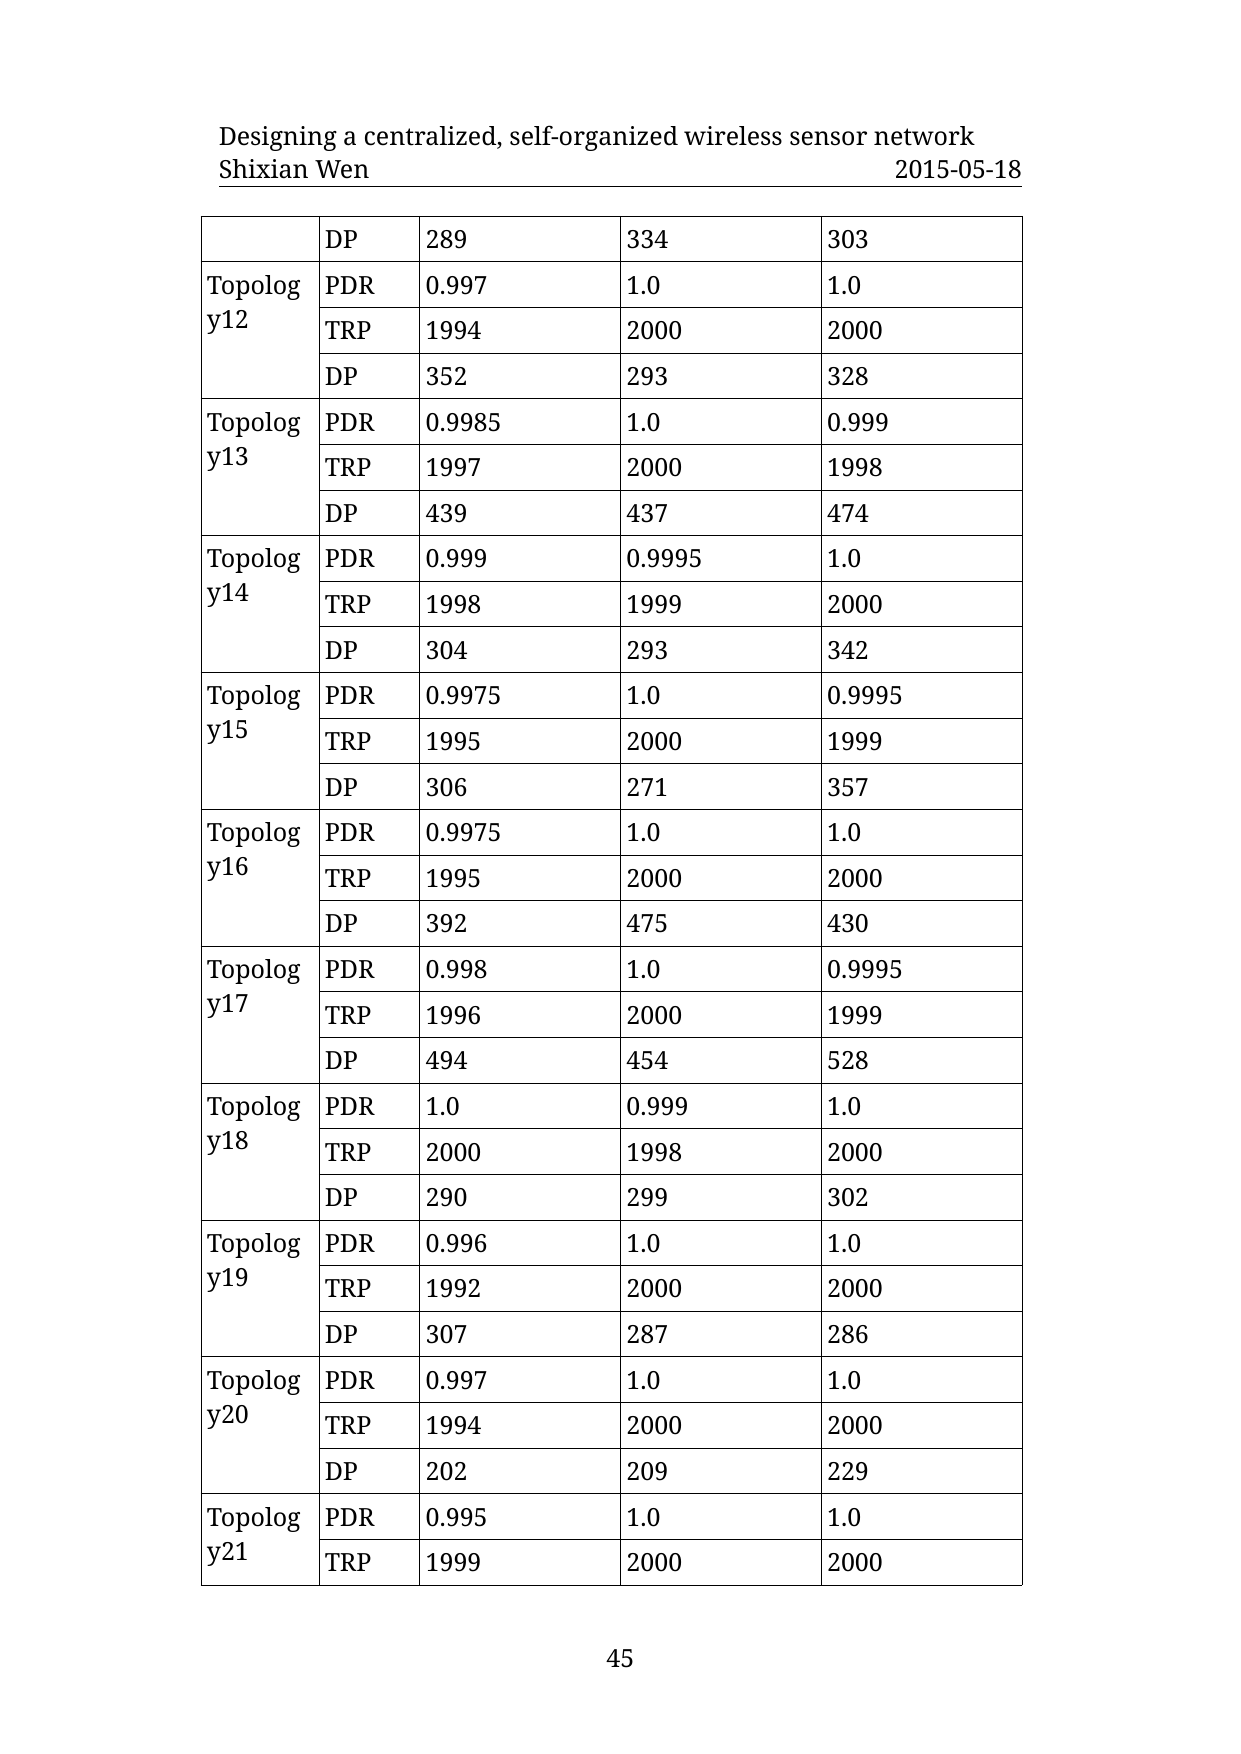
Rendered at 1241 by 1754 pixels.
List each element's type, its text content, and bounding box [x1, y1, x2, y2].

table_cell 0.9995 [621, 536, 821, 581]
table_cell 0.999 [420, 536, 620, 581]
table_cell 1998 [822, 445, 1022, 489]
table_cell DP [320, 1038, 419, 1083]
table_cell 1.0 [621, 262, 821, 307]
table_cell 2000 [420, 1129, 620, 1174]
table_cell 0.997 [420, 1357, 620, 1402]
table_cell 290 [420, 1175, 620, 1219]
table_cell 0.997 [420, 262, 620, 307]
table_cell 1.0 [621, 1357, 821, 1402]
table_cell TRP [320, 719, 419, 763]
table_cell 2000 [621, 308, 821, 353]
table_cell 430 [822, 901, 1022, 946]
table_cell 293 [621, 354, 821, 398]
table_cell 299 [621, 1175, 821, 1219]
table_cell 1.0 [822, 1494, 1022, 1539]
table_cell PDR [320, 810, 419, 854]
table_cell TRP [320, 1403, 419, 1448]
table_cell 528 [822, 1038, 1022, 1083]
table_cell Topology16 [202, 810, 319, 946]
table_cell 1.0 [621, 810, 821, 854]
table_cell 1.0 [822, 1084, 1022, 1128]
table_cell 2000 [621, 719, 821, 763]
table_cell TRP [320, 1129, 419, 1174]
table_cell 202 [420, 1449, 620, 1493]
table_cell 342 [822, 627, 1022, 672]
table_cell 0.996 [420, 1221, 620, 1265]
table_cell 1998 [420, 582, 620, 626]
table_cell 1.0 [822, 262, 1022, 307]
table_cell TRP [320, 582, 419, 626]
table_cell PDR [320, 1357, 419, 1402]
table_cell 303 [822, 217, 1022, 261]
table_cell DP [320, 354, 419, 398]
table_cell 1.0 [621, 399, 821, 444]
table_cell 475 [621, 901, 821, 946]
table_cell 334 [621, 217, 821, 261]
table_cell 474 [822, 491, 1022, 535]
table_cell 1999 [621, 582, 821, 626]
table_cell TRP [320, 1540, 419, 1584]
table_cell 2000 [621, 992, 821, 1037]
table_cell 2000 [822, 308, 1022, 353]
table_cell 357 [822, 764, 1022, 809]
table_cell DP [320, 217, 419, 261]
table_cell PDR [320, 536, 419, 581]
table_cell DP [320, 1175, 419, 1219]
table_cell 1.0 [621, 673, 821, 718]
table_cell PDR [320, 262, 419, 307]
table_cell 2000 [822, 1129, 1022, 1174]
table_cell DP [320, 491, 419, 535]
table_cell 1994 [420, 308, 620, 353]
table_cell 0.9995 [822, 673, 1022, 718]
table_cell PDR [320, 1221, 419, 1265]
table_cell 1998 [621, 1129, 821, 1174]
table_cell 0.9975 [420, 810, 620, 854]
table_cell 437 [621, 491, 821, 535]
table_cell 1999 [822, 719, 1022, 763]
table_cell PDR [320, 947, 419, 991]
table_cell 1.0 [822, 1221, 1022, 1265]
table_cell 439 [420, 491, 620, 535]
table_cell DP [320, 764, 419, 809]
table_cell 1.0 [420, 1084, 620, 1128]
table_cell DP [320, 901, 419, 946]
table_cell 352 [420, 354, 620, 398]
table_cell 0.9995 [822, 947, 1022, 991]
table_cell 306 [420, 764, 620, 809]
table_cell 1999 [822, 992, 1022, 1037]
table_cell 289 [420, 217, 620, 261]
table_cell 1.0 [621, 1221, 821, 1265]
table_cell Topology21 [202, 1494, 319, 1584]
table_cell 0.9985 [420, 399, 620, 444]
table_cell Topology15 [202, 673, 319, 809]
table_cell 1.0 [621, 947, 821, 991]
table_cell 229 [822, 1449, 1022, 1493]
table_cell 494 [420, 1038, 620, 1083]
table_cell 287 [621, 1312, 821, 1356]
table_cell 2000 [621, 1266, 821, 1311]
table_cell 2000 [621, 1403, 821, 1448]
table_cell [202, 217, 319, 261]
table_cell 1.0 [621, 1494, 821, 1539]
table_cell 293 [621, 627, 821, 672]
table_cell 1.0 [822, 1357, 1022, 1402]
table_cell 2000 [621, 856, 821, 900]
table_cell 0.995 [420, 1494, 620, 1539]
table_cell 1.0 [822, 536, 1022, 581]
table_cell 2000 [621, 1540, 821, 1584]
table_cell PDR [320, 673, 419, 718]
table_cell 2000 [822, 1540, 1022, 1584]
table_cell TRP [320, 445, 419, 489]
table_cell 2000 [822, 856, 1022, 900]
table_cell 2000 [822, 582, 1022, 626]
table_cell 286 [822, 1312, 1022, 1356]
table_cell 454 [621, 1038, 821, 1083]
table_cell 302 [822, 1175, 1022, 1219]
table_cell 1997 [420, 445, 620, 489]
table_cell Topology12 [202, 262, 319, 398]
table_cell PDR [320, 1494, 419, 1539]
table_cell 1992 [420, 1266, 620, 1311]
table_cell 1994 [420, 1403, 620, 1448]
table_cell 0.9975 [420, 673, 620, 718]
table_cell Topology17 [202, 947, 319, 1083]
table_cell TRP [320, 1266, 419, 1311]
table_cell 307 [420, 1312, 620, 1356]
table_cell DP [320, 1449, 419, 1493]
table_cell Topology19 [202, 1221, 319, 1356]
table_cell 1.0 [822, 810, 1022, 854]
table_cell PDR [320, 399, 419, 444]
table_cell PDR [320, 1084, 419, 1128]
table_cell Topology14 [202, 536, 319, 672]
table_cell 209 [621, 1449, 821, 1493]
table_cell Topology18 [202, 1084, 319, 1219]
table_cell 0.998 [420, 947, 620, 991]
table_cell 1995 [420, 856, 620, 900]
table_cell 1995 [420, 719, 620, 763]
table_cell Topology20 [202, 1357, 319, 1493]
table_cell 0.999 [621, 1084, 821, 1128]
table_cell DP [320, 627, 419, 672]
table_cell 2000 [621, 445, 821, 489]
table_cell 0.999 [822, 399, 1022, 444]
table_cell 1999 [420, 1540, 620, 1584]
table_cell TRP [320, 992, 419, 1037]
table_cell 2000 [822, 1403, 1022, 1448]
table_cell DP [320, 1312, 419, 1356]
table_cell 328 [822, 354, 1022, 398]
table_cell TRP [320, 856, 419, 900]
table_cell 271 [621, 764, 821, 809]
table_cell Topology13 [202, 399, 319, 535]
table_cell 392 [420, 901, 620, 946]
table_cell 1996 [420, 992, 620, 1037]
table_cell 2000 [822, 1266, 1022, 1311]
table_cell TRP [320, 308, 419, 353]
table_cell 304 [420, 627, 620, 672]
